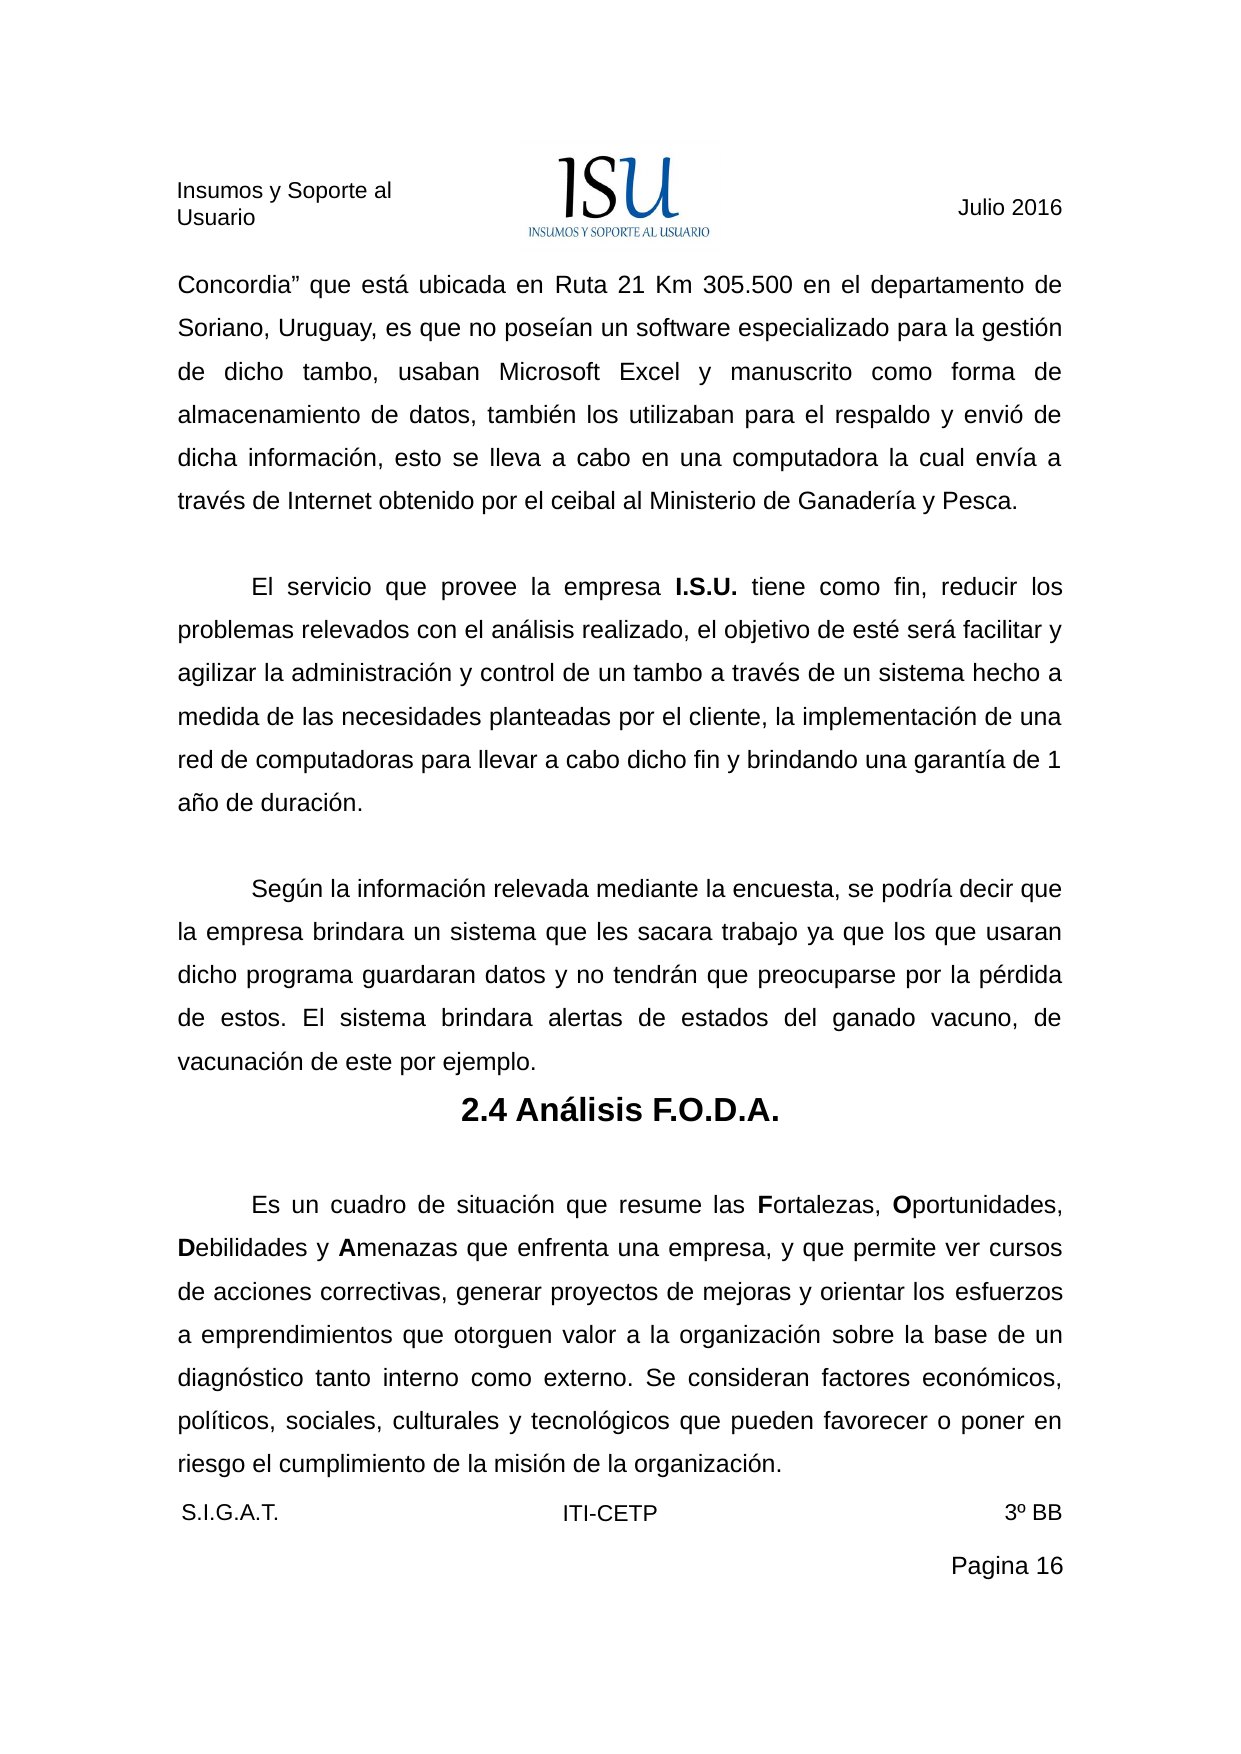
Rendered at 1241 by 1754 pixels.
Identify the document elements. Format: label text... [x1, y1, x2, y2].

text 2.4 Análisis F.O.D.A. [177, 1089, 1063, 1128]
text Según la información relevada mediante la encuesta, se podría decir que la empresa brindara un sistema que les sacara trabajo ya que los que usaran dicho programa guardaran datos y no tendrán que preocuparse por la pérdida de estos. El sistema brindara alertas de estados del ganado vacuno, de vacunación de este por ejemplo. [177, 874, 1063, 1075]
text Es un cuadro de situación que resume las Fortalezas, Oportunidades, Debilidades y Amenazas que enfrenta una empresa, y que permite ver cursos de acciones correctivas, generar proyectos de mejoras y orientar los esfuerzos a emprendimientos que otorguen valor a la organización sobre la base de un diagnóstico tanto interno como externo. Se consideran factores económicos, políticos, sociales, culturales y tecnológicos que pueden favorecer o poner en riesgo el cumplimiento de la misión de la organización. [177, 1190, 1063, 1478]
text El servicio que provee la empresa I.S.U. tiene como fin, reducir los problemas relevados con el análisis realizado, el objetivo de esté será facilitar y agilizar la administración y control de un tambo a través de un sistema hecho a medida de las necesidades planteadas por el cliente, la implementación de una red de computadoras para llevar a cabo dicho fin y brindando una garantía de 1 año de duración. [177, 572, 1063, 816]
text Concordia” que está ubicada en Ruta 21 Km 305.500 en el departamento de Soriano, Uruguay, es que no poseían un software especializado para la gestión de dicho tambo, usaban Microsoft Excel y manuscrito como forma de almacenamiento de datos, también los utilizaban para el respaldo y envió de dicha información, esto se lleva a cabo en una computadora la cual envía a través de Internet obtenido por el ceibal al Ministerio de Ganadería y Pesca. [177, 270, 1063, 514]
